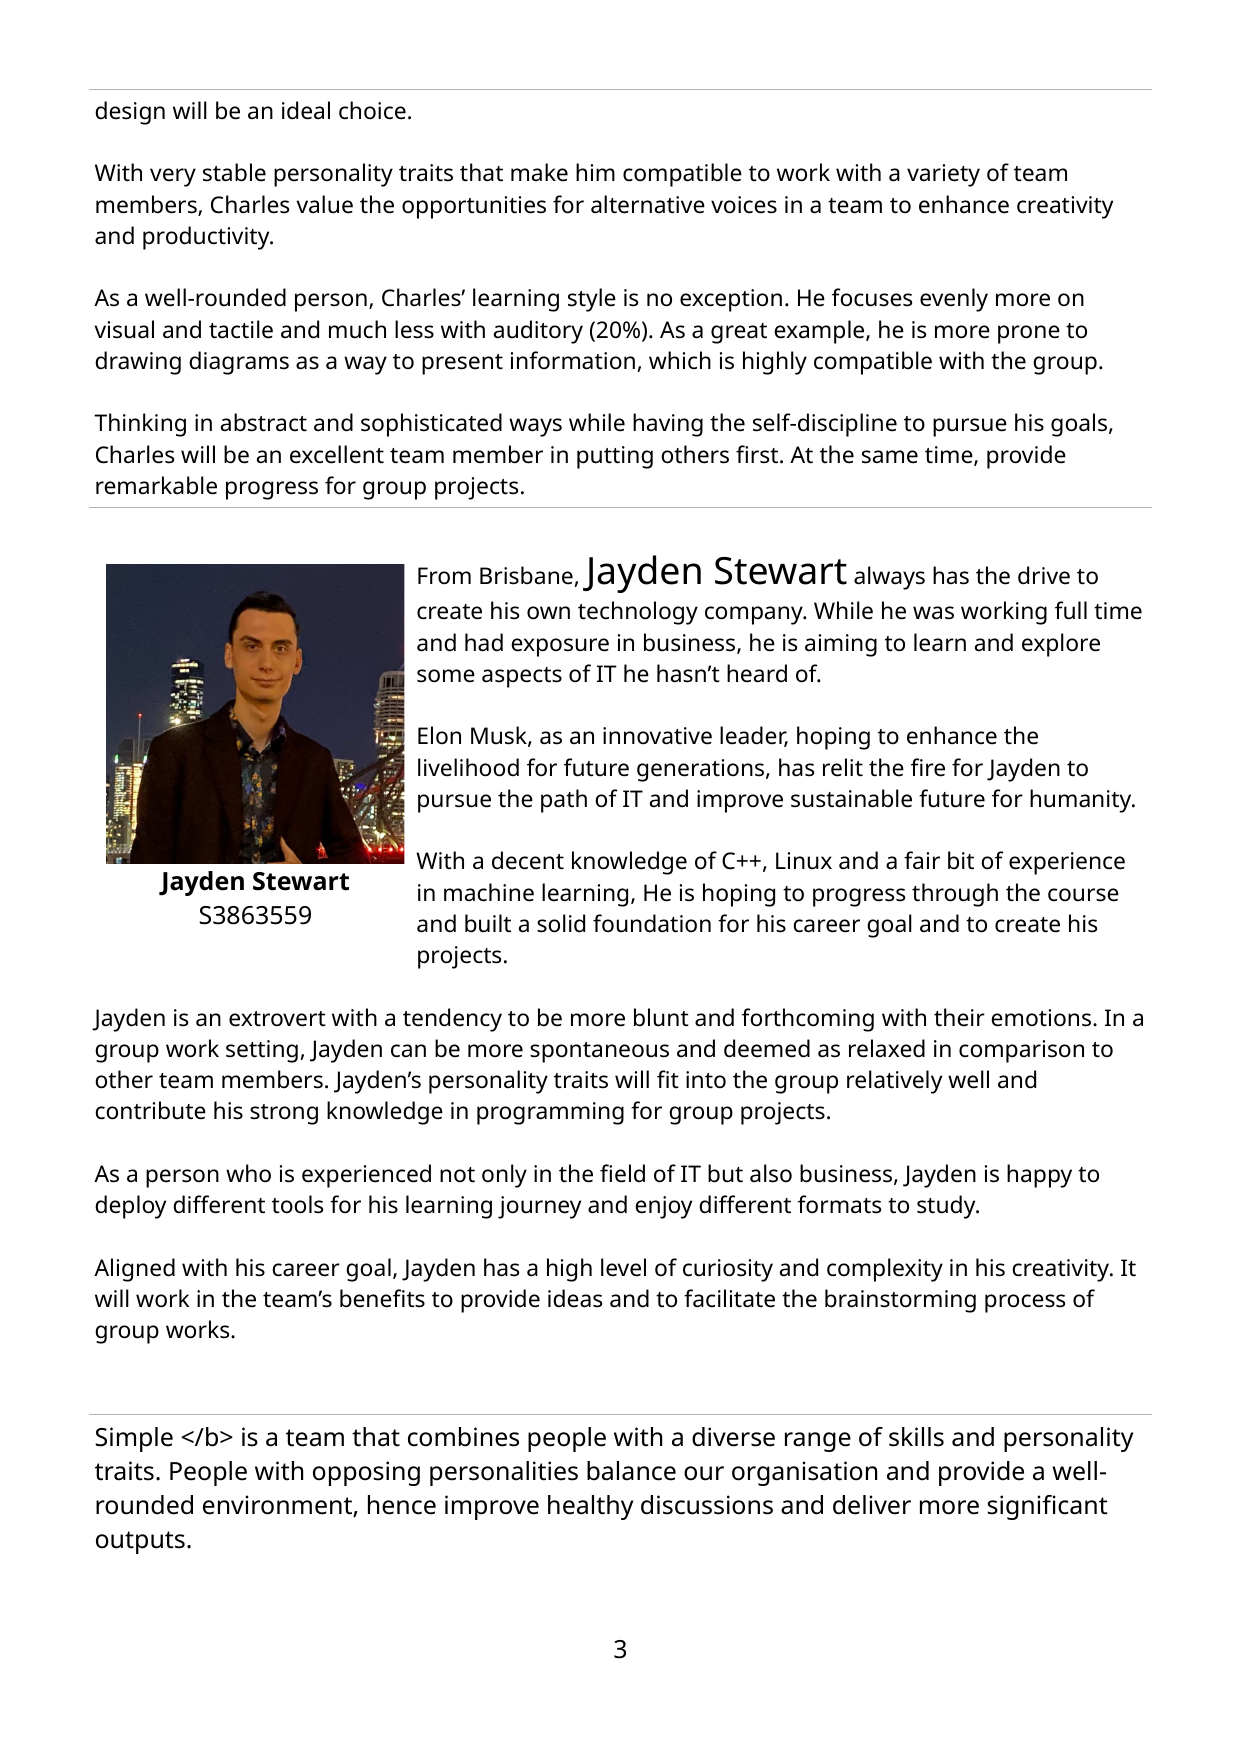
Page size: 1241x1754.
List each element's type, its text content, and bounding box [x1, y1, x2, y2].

table_cell As a Sydneysider, Charles Patterson enjoys working on cars and the uncapped potentials of IT systems. While having a busy lifestyle, Charlies aims to develop further knowledge that can land him a career in IT. While designing custom Minecraft servers and troubleshooting in primary school, Charles discovered a wide range of possibilities with the IT machines. As time progress, Charles excelled in python programming, web design and video production that He realised a career in software design will be an ideal choice. With very stable personality traits that make him compatible to work with a variety of team members, Charles value the opportunities for alternative voices in a team to enhance creativity and productivity. As a well-rounded person, Charles’ learning style is no exception. He focuses evenly more on visual and tactile and much less with auditory (20%). As a great example, he is more prone to drawing diagrams as a way to present information, which is highly compatible with the group. Thinking in abstract and sophisticated ways while having the self-discipline to pursue his goals, Charles will be an excellent team member in putting others first. At the same time, provide remarkable progress for group projects. [89, 90, 1152, 507]
table_cell Simple </b> is a team that combines people with a diverse range of skills and personality traits. People with opposing personalities balance our organisation and provide a well-rounded environment, hence improve healthy discussions and deliver more significant outputs. [89, 1415, 1152, 1596]
table_cell From Brisbane, Jayden Stewart always has the drive to create his own technology company. While he was working full time and had exposure in business, he is aiming to learn and explore some aspects of IT he hasn’t heard of. Elon Musk, as an innovative leader, hoping to enhance the livelihood for future generations, has relit the fire for Jayden to pursue the path of IT and improve sustainable future for humanity. With a decent knowledge of C++, Linux and a fair bit of experience in machine learning, He is hoping to progress through the course and built a solid foundation for his career goal and to create his projects. Jayden is an extrovert with a tendency to be more blunt and forthcoming with their emotions. In a group work setting, Jayden can be more spontaneous and deemed as relaxed in comparison to other team members. Jayden’s personality traits will fit into the group relatively well and contribute his strong knowledge in programming for group projects. As a person who is experienced not only in the field of IT but also business, Jayden is happy to deploy different tools for his learning journey and enjoy different formats to study. Aligned with his career goal, Jayden has a high level of curiosity and complexity in his creativity. It will work in the team’s benefits to provide ideas and to facilitate the brainstorming process of group works. [89, 508, 1152, 1413]
picture [106, 564, 405, 864]
